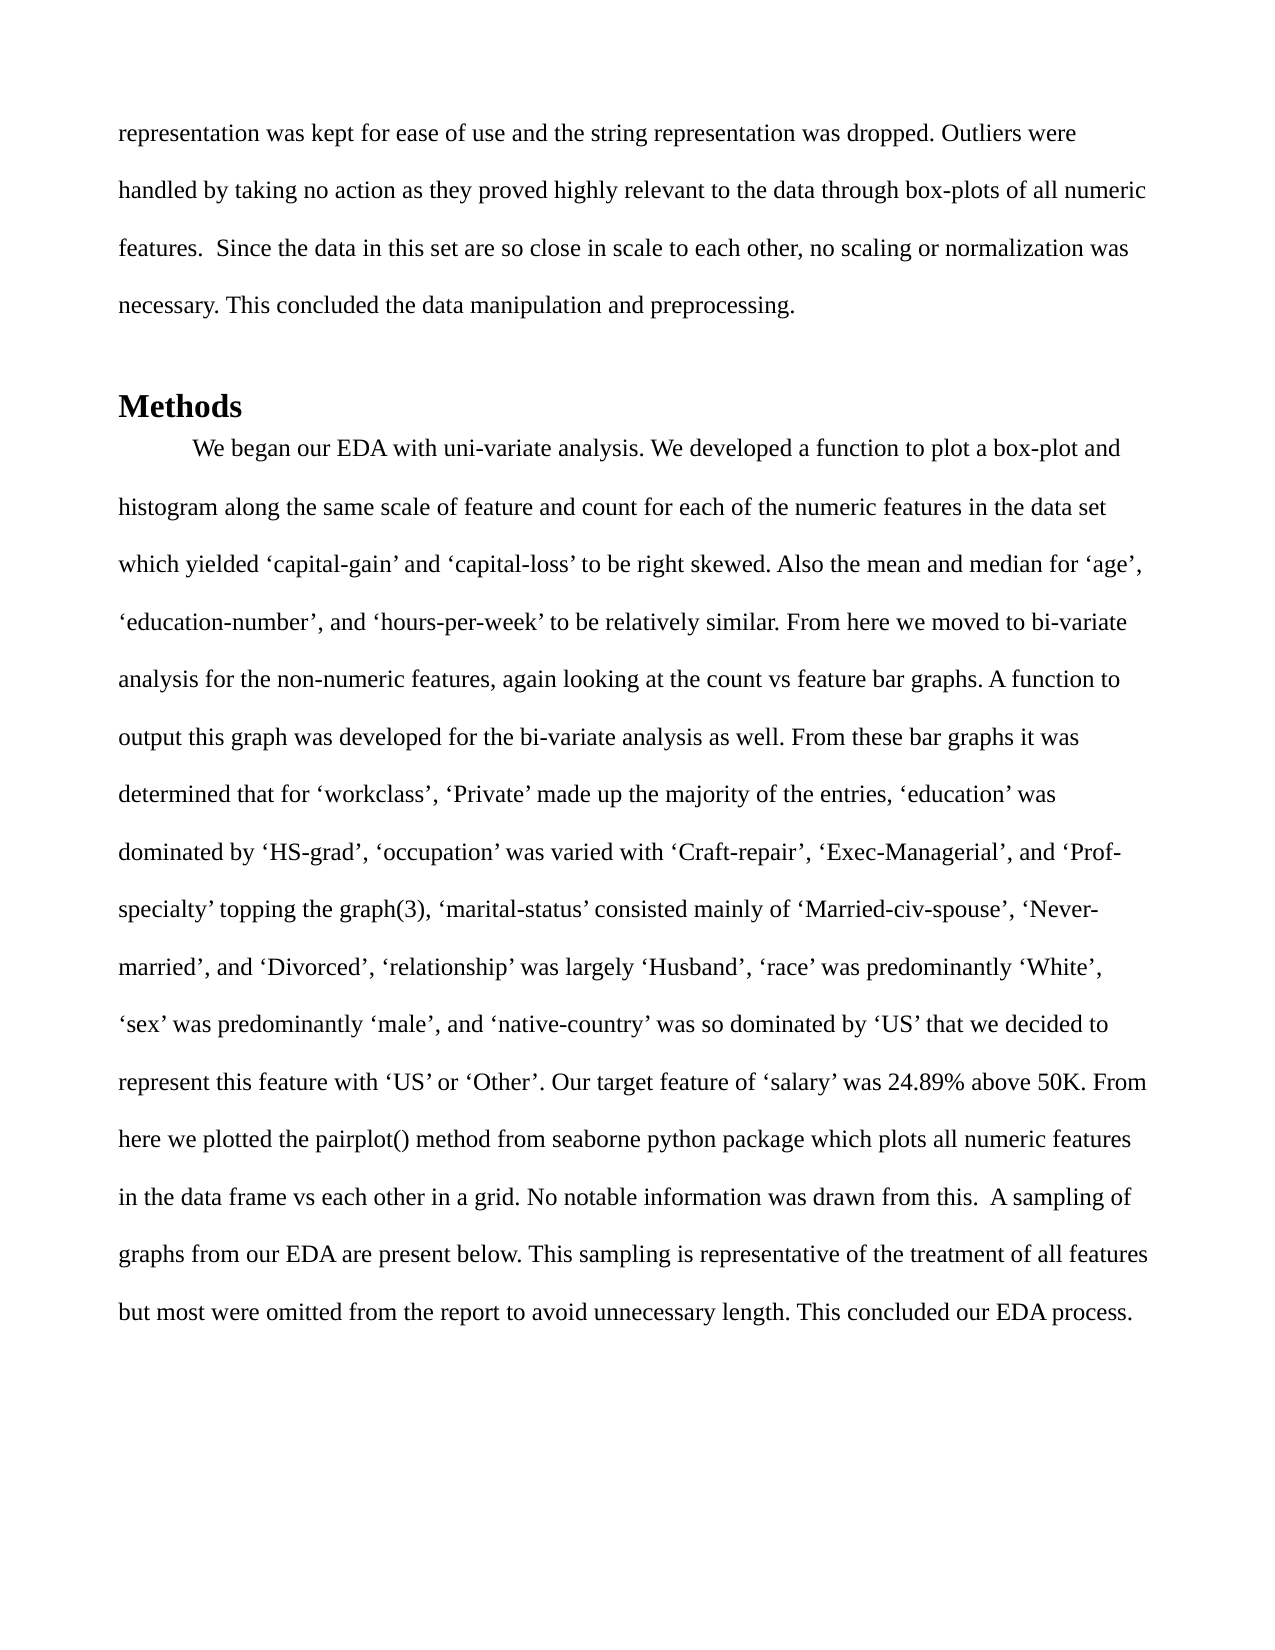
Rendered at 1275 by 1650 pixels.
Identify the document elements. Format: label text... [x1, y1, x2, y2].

text representation was kept for ease of use and the string representation was dropped. Outliers were handled by taking no action as they proved highly relevant to the data through box-plots of all numeric features. Since the data in this set are so close in scale to each other, no scaling or normalization was necessary. This concluded the data manipulation and preprocessing. [118, 118, 1157, 319]
text We began our EDA with uni-variate analysis. We developed a function to plot a box-plot and histogram along the same scale of feature and count for each of the numeric features in the data set which yielded ‘capital-gain’ and ‘capital-loss’ to be right skewed. Also the mean and median for ‘age’, ‘education-number’, and ‘hours-per-week’ to be relatively similar. From here we moved to bi-variate analysis for the non-numeric features, again looking at the count vs feature bar graphs. A function to output this graph was developed for the bi-variate analysis as well. From these bar graphs it was determined that for ‘workclass’, ‘Private’ made up the majority of the entries, ‘education’ was dominated by ‘HS-grad’, ‘occupation’ was varied with ‘Craft-repair’, ‘Exec-Managerial’, and ‘Prof-specialty’ topping the graph(3), ‘marital-status’ consisted mainly of ‘Married-civ-spouse’, ‘Never-married’, and ‘Divorced’, ‘relationship’ was largely ‘Husband’, ‘race’ was predominantly ‘White’, ‘sex’ was predominantly ‘male’, and ‘native-country’ was so dominated by ‘US’ that we decided to represent this feature with ‘US’ or ‘Other’. Our target feature of ‘salary’ was 24.89% above 50K. From here we plotted the pairplot() method from seaborne python package which plots all numeric features in the data frame vs each other in a grid. No notable information was drawn from this. A sampling of graphs from our EDA are present below. This sampling is representative of the treatment of all features but most were omitted from the report to avoid unnecessary length. This concluded our EDA process. [118, 425, 1157, 1326]
text Methods [118, 386, 1157, 425]
